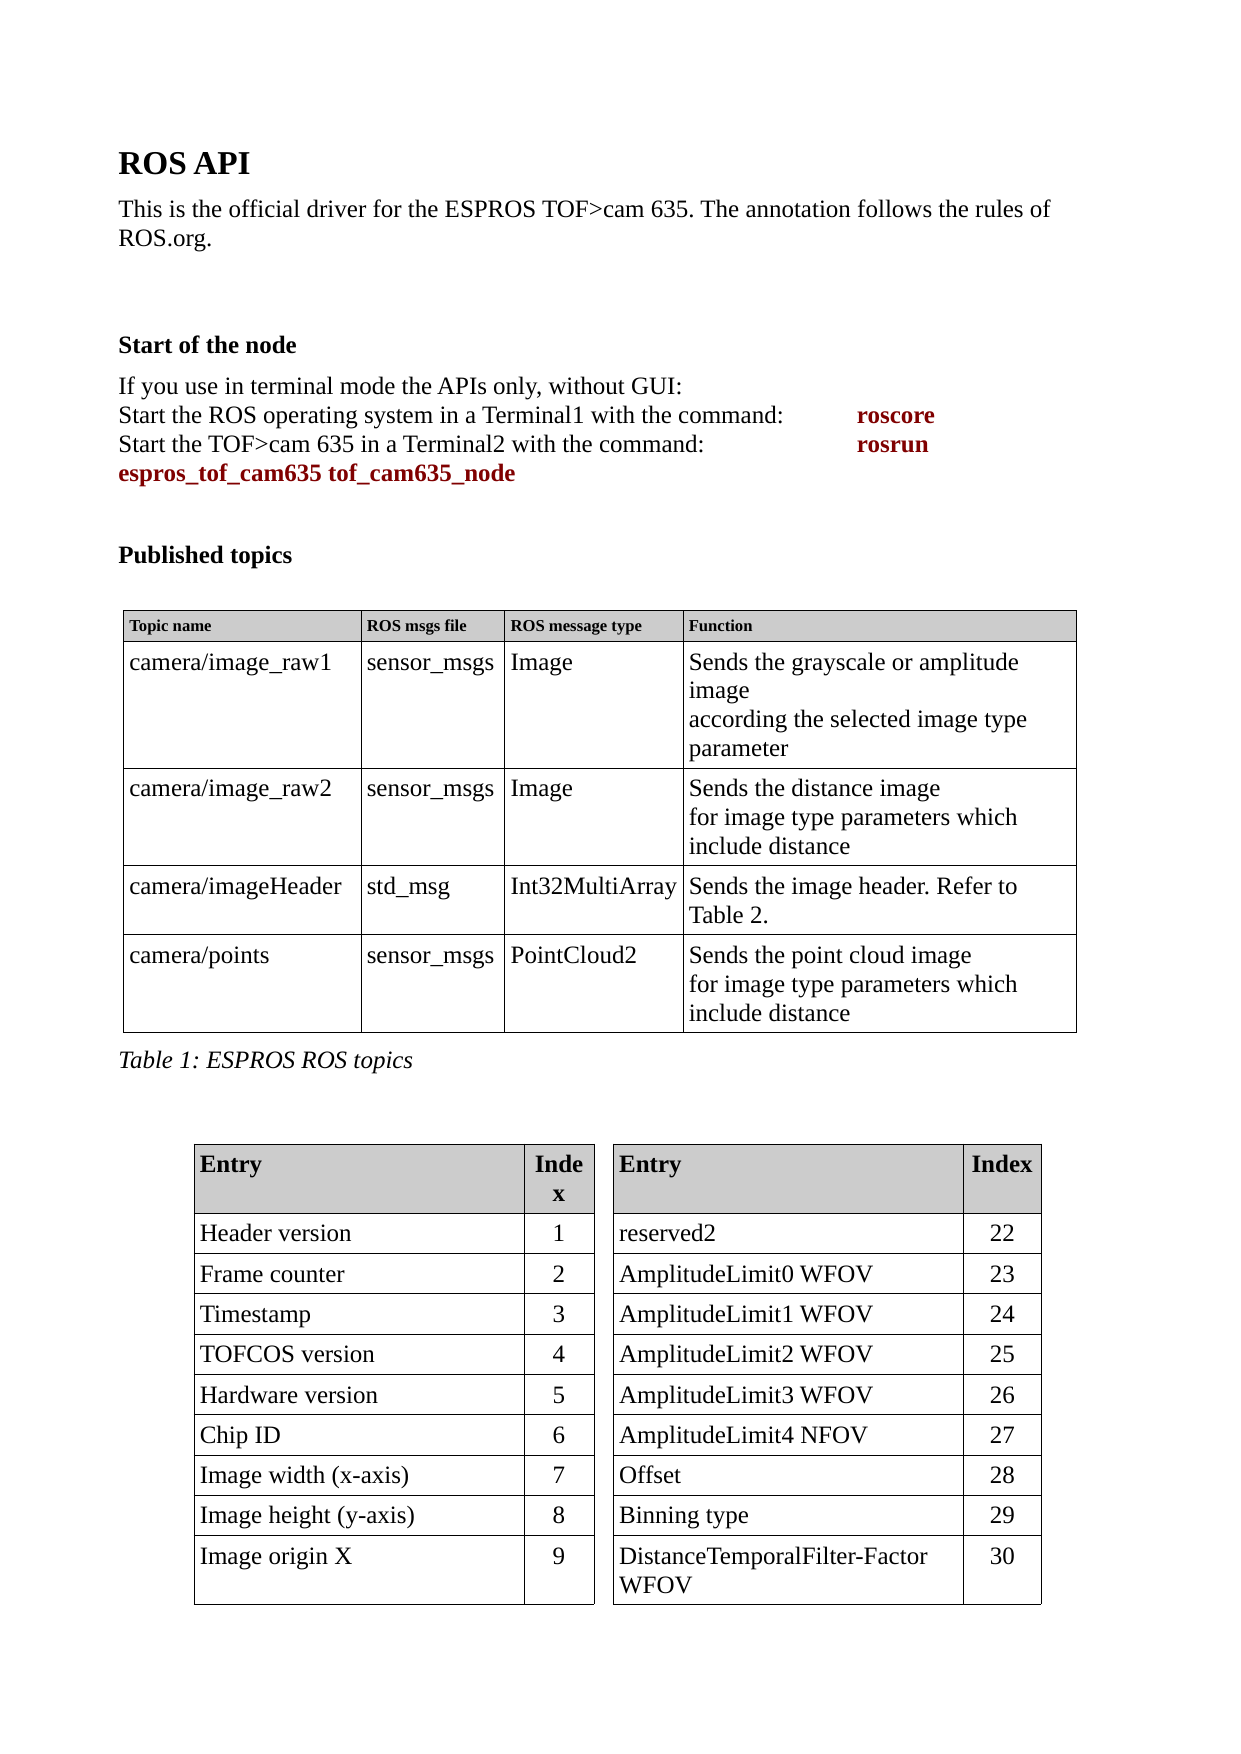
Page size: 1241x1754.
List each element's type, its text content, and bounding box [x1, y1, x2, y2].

table_cell Image [505, 642, 683, 767]
table_cell 9 [525, 1536, 594, 1604]
table_cell [595, 1334, 613, 1374]
table_cell sensor_msgs [362, 642, 504, 767]
table_cell 24 [964, 1294, 1041, 1333]
table_cell Sends the point cloud image for image type parameters which include distance [684, 935, 1076, 1032]
table_cell sensor_msgs [362, 935, 504, 1032]
table_cell Binning type [614, 1496, 963, 1535]
table_header Index [525, 1145, 594, 1213]
table_cell camera/image_raw2 [124, 769, 361, 865]
text Start the TOF>cam 635 in a Terminal2 with the command: rosrun espros_tof_cam635 tof_cam635_node [118, 429, 1122, 486]
table_cell [595, 1455, 613, 1495]
table_cell reserved2 [614, 1214, 963, 1253]
table_cell Image width (x-axis) [195, 1456, 524, 1495]
table_cell 29 [964, 1496, 1041, 1535]
table_header ROS message type [505, 611, 683, 641]
table_cell 27 [964, 1415, 1041, 1454]
table_cell Image height (y-axis) [195, 1496, 524, 1535]
table_cell 30 [964, 1536, 1041, 1604]
table_cell 7 [525, 1456, 594, 1495]
table_cell Sends the distance image for image type parameters which include distance [684, 769, 1076, 865]
table_header Topic name [124, 611, 361, 641]
table_cell Chip ID [195, 1415, 524, 1454]
text Table 1: ESPROS ROS topics [118, 1045, 1122, 1073]
table_cell TOFCOS version [195, 1335, 524, 1374]
table_cell camera/imageHeader [124, 866, 361, 934]
table_header ROS msgs file [362, 611, 504, 641]
table_cell 1 [525, 1214, 594, 1253]
table_header Function [684, 611, 1076, 641]
table_cell sensor_msgs [362, 769, 504, 865]
table_cell Sends the grayscale or amplitude image according the selected image type parameter [684, 642, 1076, 767]
table_cell Int32MultiArray [505, 866, 683, 934]
table_cell Header version [195, 1214, 524, 1253]
table_cell 26 [964, 1375, 1041, 1414]
table_cell [595, 1535, 613, 1604]
table_cell AmplitudeLimit2 WFOV [614, 1335, 963, 1374]
text Start the ROS operating system in a Terminal1 with the command: roscore [118, 400, 1122, 429]
table_cell [595, 1414, 613, 1454]
table_cell 8 [525, 1496, 594, 1535]
table_cell [595, 1213, 613, 1253]
table_cell DistanceTemporalFilter-Factor WFOV [614, 1536, 963, 1604]
table_header Entry [614, 1145, 963, 1213]
table_header Entry [195, 1145, 524, 1213]
table_cell 5 [525, 1375, 594, 1414]
table_cell 6 [525, 1415, 594, 1454]
table_cell 4 [525, 1335, 594, 1374]
table_cell 25 [964, 1335, 1041, 1374]
table_cell [595, 1495, 613, 1535]
subtitle ROS API [118, 143, 1122, 181]
table_cell Frame counter [195, 1254, 524, 1293]
table_cell AmplitudeLimit1 WFOV [614, 1294, 963, 1333]
table_header [595, 1144, 613, 1213]
table_header Index [964, 1145, 1041, 1213]
table_cell 28 [964, 1456, 1041, 1495]
table_cell Offset [614, 1456, 963, 1495]
subtitle Start of the node [118, 330, 1122, 359]
table_cell AmplitudeLimit0 WFOV [614, 1254, 963, 1293]
table_cell Sends the image header. Refer to Table 2. [684, 866, 1076, 934]
table_cell Hardware version [195, 1375, 524, 1414]
table_cell camera/image_raw1 [124, 642, 361, 767]
table_cell PointCloud2 [505, 935, 683, 1032]
table_cell camera/points [124, 935, 361, 1032]
table_cell [595, 1293, 613, 1333]
table_cell AmplitudeLimit4 NFOV [614, 1415, 963, 1454]
text This is the official driver for the ESPROS TOF>cam 635. The annotation follows the rules of ROS.org. [118, 194, 1122, 251]
table_cell 2 [525, 1254, 594, 1293]
table_cell AmplitudeLimit3 WFOV [614, 1375, 963, 1414]
subtitle Published topics [118, 540, 1122, 569]
table_cell Image [505, 769, 683, 865]
text If you use in terminal mode the APIs only, without GUI: [118, 371, 1122, 400]
table_cell 3 [525, 1294, 594, 1333]
table_cell 22 [964, 1214, 1041, 1253]
table_cell Image origin X [195, 1536, 524, 1604]
table_cell Timestamp [195, 1294, 524, 1333]
table_cell [595, 1374, 613, 1414]
table_cell 23 [964, 1254, 1041, 1293]
table_cell std_msg [362, 866, 504, 934]
table_cell [595, 1253, 613, 1293]
